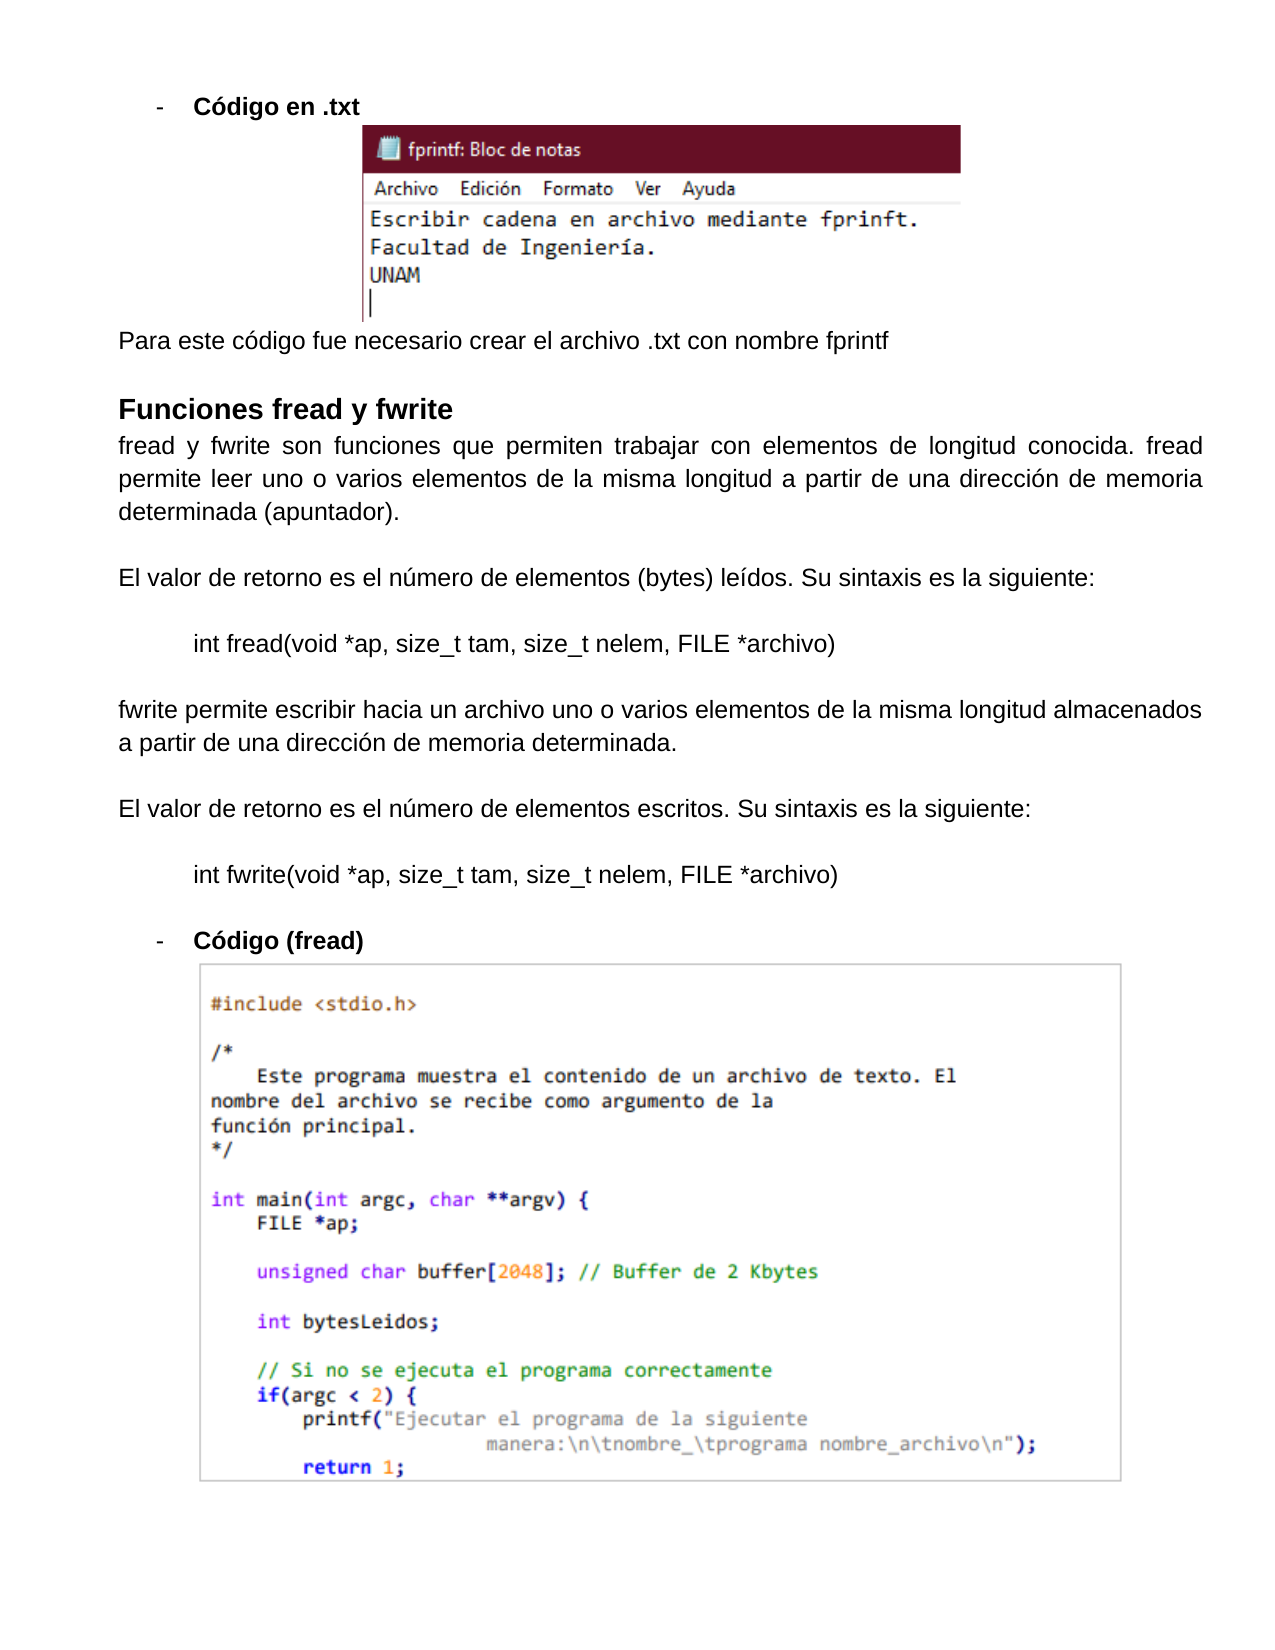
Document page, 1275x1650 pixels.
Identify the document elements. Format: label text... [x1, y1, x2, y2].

text int fread(void *ap, size_t tam, size_t nelem, FILE *archivo) [118, 629, 1205, 658]
list Código (fread) [156, 926, 1205, 955]
text int fwrite(void *ap, size_t tam, size_t nelem, FILE *archivo) [118, 860, 1205, 889]
text fwrite permite escribir hacia un archivo uno o varios elementos de la misma longitud almacenados a partir de una dirección de memoria determinada. [118, 695, 1205, 757]
list Código en .txt [156, 92, 1205, 121]
text fread y fwrite son funciones que permiten trabajar con elementos de longitud conocida. fread permite leer uno o varios elementos de la misma longitud a partir de una dirección de memoria determinada (apuntador). [118, 431, 1205, 526]
text El valor de retorno es el número de elementos escritos. Su sintaxis es la siguiente: [118, 794, 1205, 823]
text El valor de retorno es el número de elementos (bytes) leídos. Su sintaxis es la siguiente: [118, 563, 1205, 592]
text Funciones fread y fwrite [118, 392, 1205, 426]
text Para este código fue necesario crear el archivo .txt con nombre fprintf [118, 326, 1205, 355]
